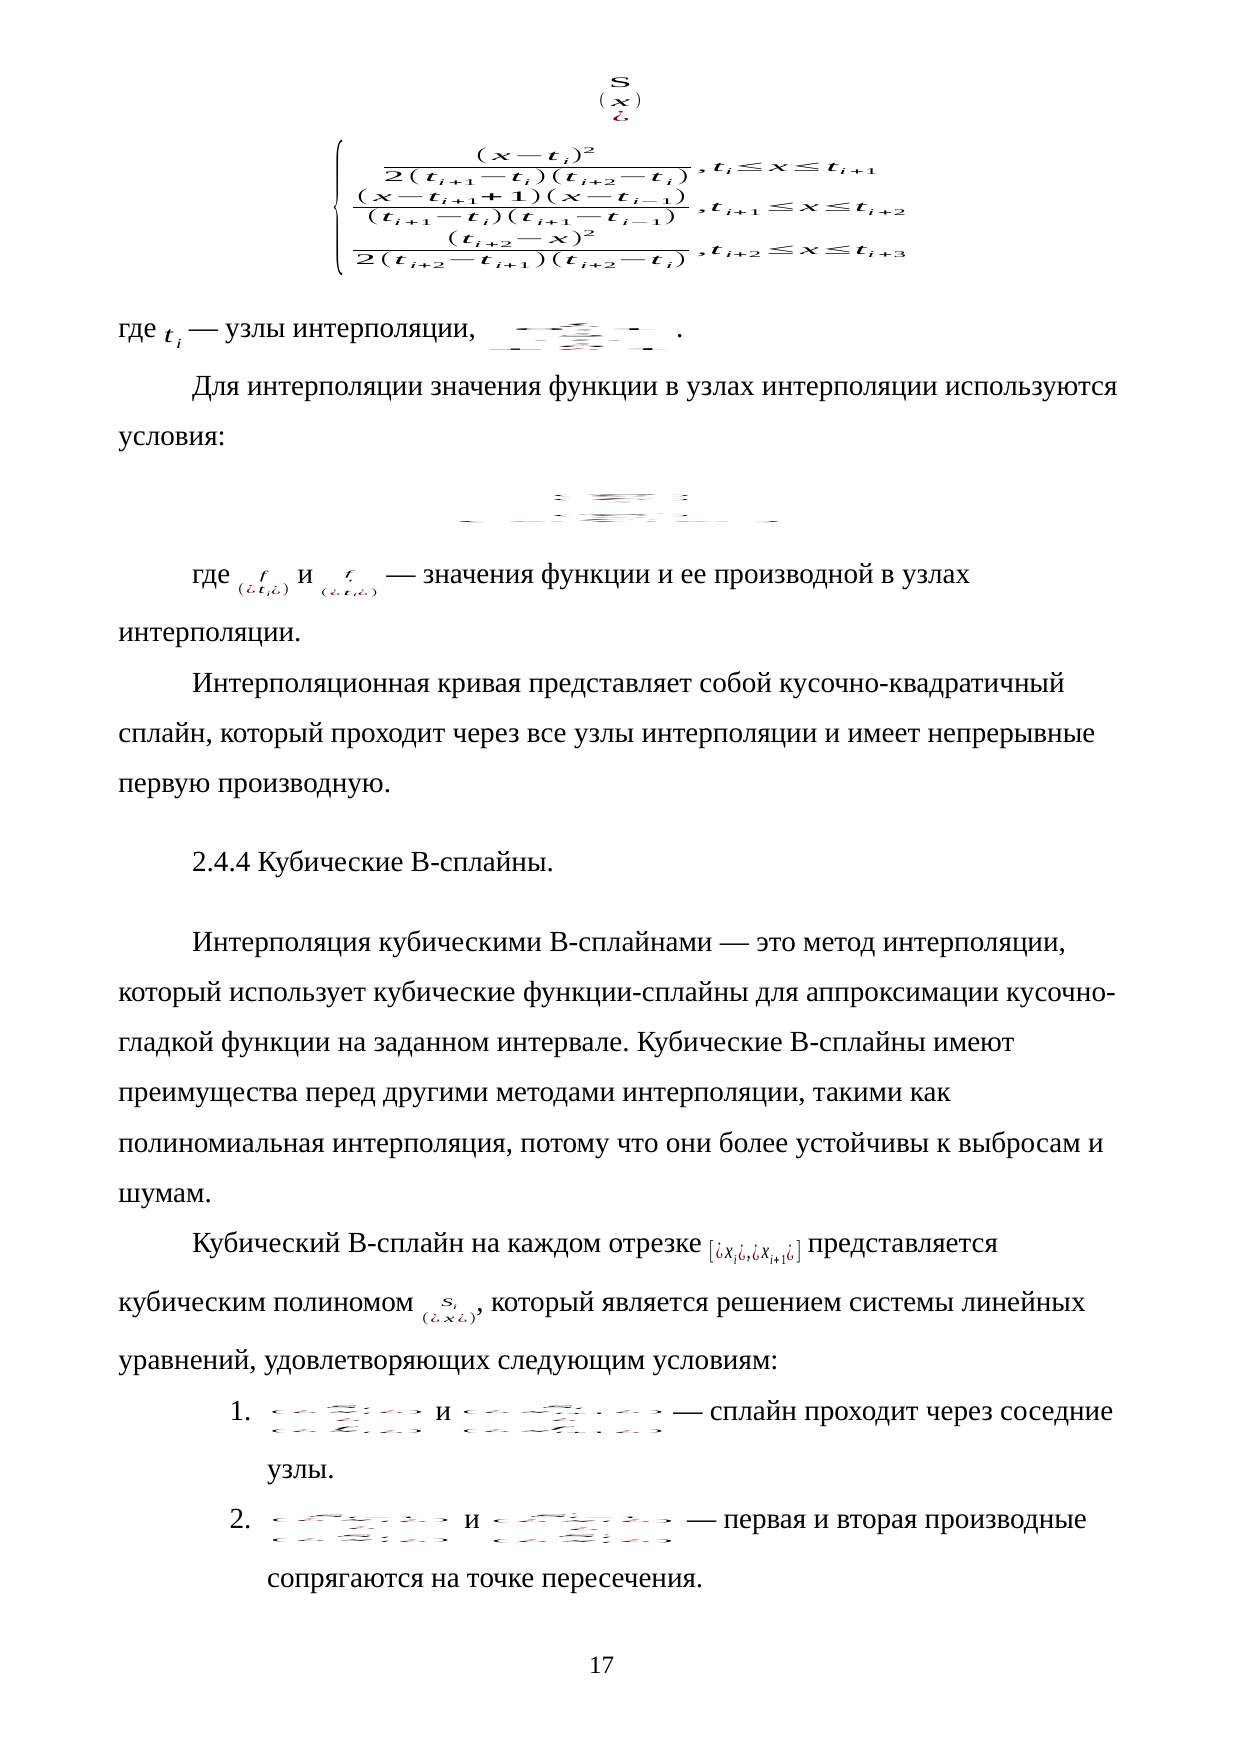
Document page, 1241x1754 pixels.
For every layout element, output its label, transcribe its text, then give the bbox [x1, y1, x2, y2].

list и — сплайн проходит через соседние узлы. [229, 1393, 1122, 1485]
text Для интерполяции значения функции в узлах интерполяции используются условия: [118, 368, 1122, 452]
text Интерполяция кубическими В-сплайнами — это метод интерполяции, который использует кубические функции-сплайны для аппроксимации кусочно-гладкой функции на заданном интервале. Кубические В-сплайны имеют преимущества перед другими методами интерполяции, такими как полиномиальная интерполяция, потому что они более устойчивы к выбросам и шумам. [118, 924, 1122, 1209]
subtitle 2.4.4 Кубические В-сплайны. [118, 844, 1122, 878]
text где — узлы интерполяции, . [118, 310, 1122, 351]
list и — первая и вторая производные сопрягаются на точке пересечения. [229, 1501, 1122, 1594]
text где и — значения функции и ее производной в узлах интерполяции. [118, 556, 1122, 648]
text Кубический В-сплайн на каждом отрезке представляется кубическим полиномом , который является решением системы линейных уравнений, удовлетворяющих следующим условиям: [118, 1226, 1122, 1376]
text Интерполяционная кривая представляет собой кусочно-квадратичный сплайн, который проходит через все узлы интерполяции и имеет непрерывные первую производную. [118, 665, 1122, 799]
